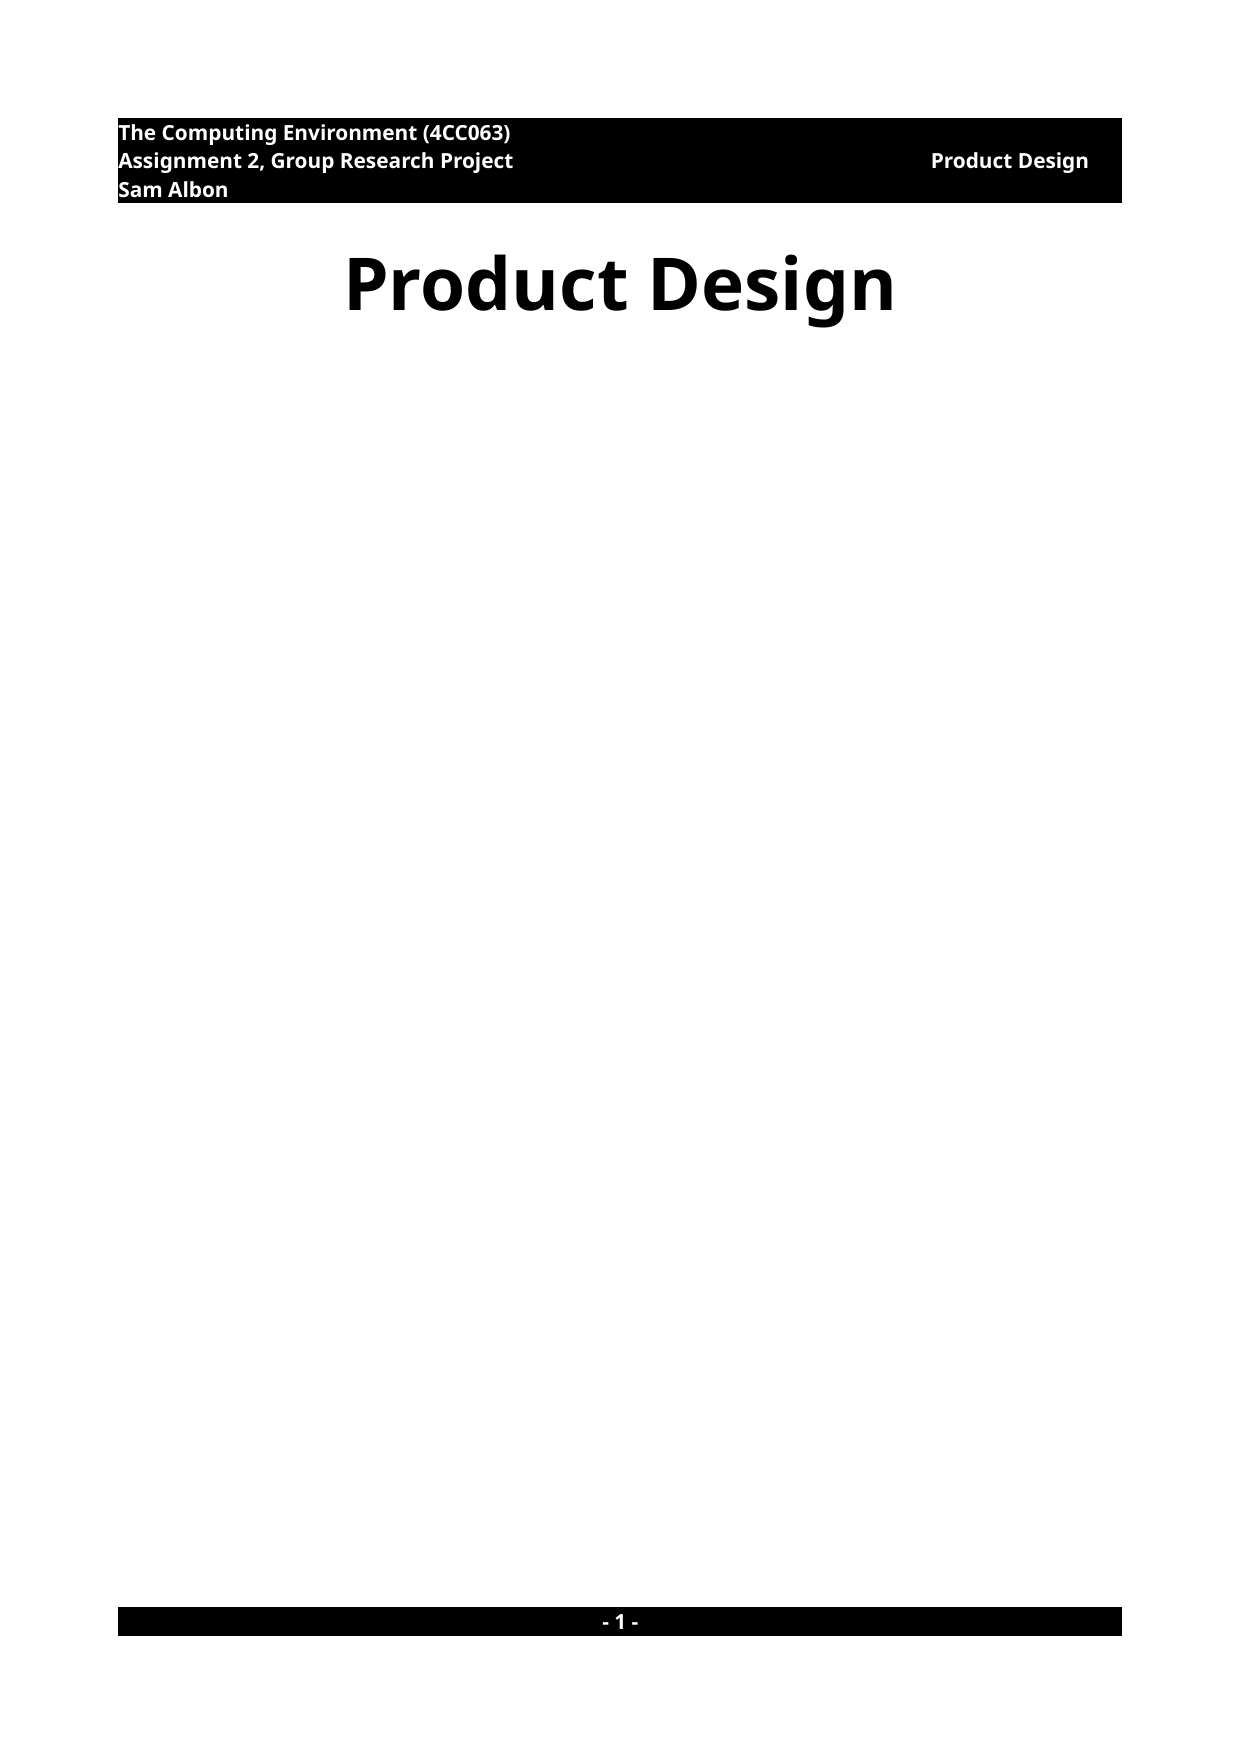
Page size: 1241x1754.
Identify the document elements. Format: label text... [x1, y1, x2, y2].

text Product Design [118, 233, 1122, 332]
